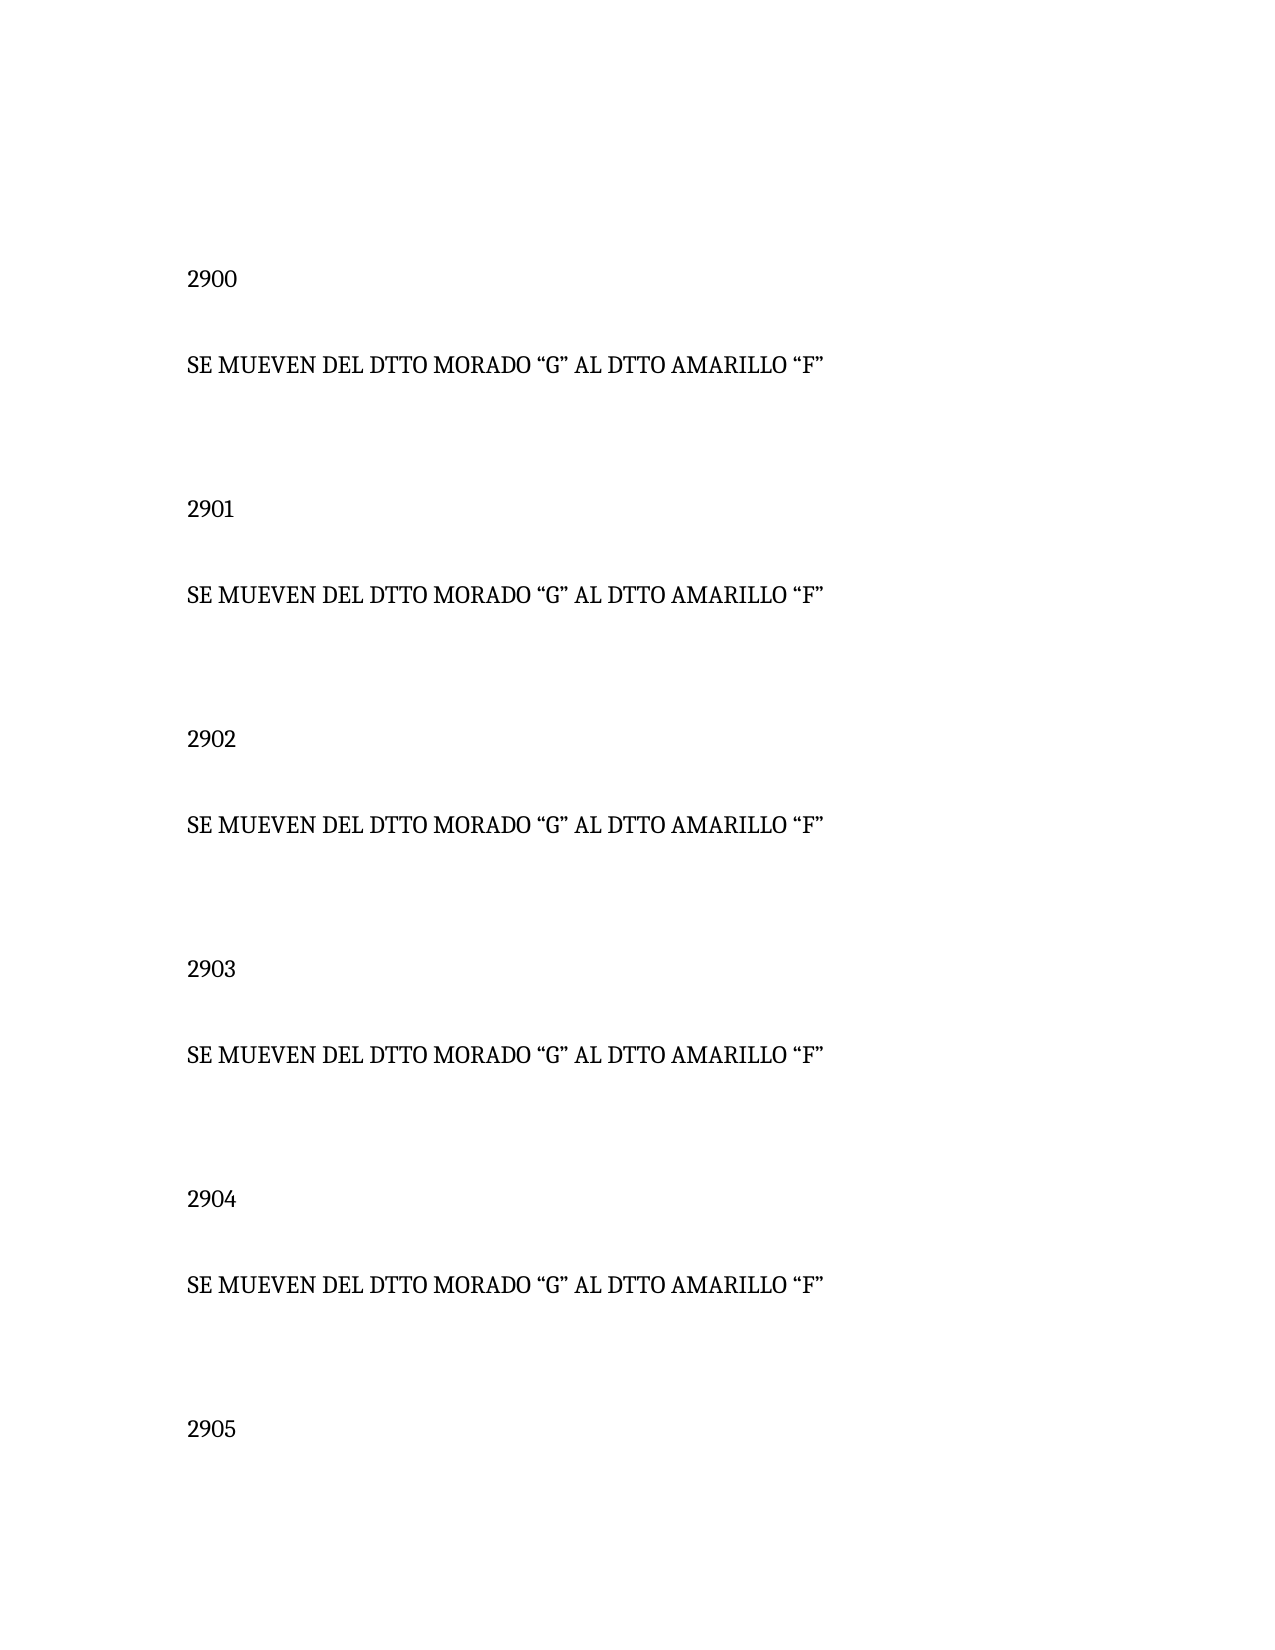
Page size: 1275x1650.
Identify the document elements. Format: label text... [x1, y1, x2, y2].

text 2903 [187, 955, 1087, 984]
text SE MUEVEN DEL DTTO MORADO “G” AL DTTO AMARILLO “F” [187, 1271, 1087, 1300]
text 2905 [187, 1415, 1087, 1444]
text 2902 [187, 725, 1087, 754]
text SE MUEVEN DEL DTTO MORADO “G” AL DTTO AMARILLO “F” [187, 1041, 1087, 1070]
text 2901 [187, 495, 1087, 524]
text SE MUEVEN DEL DTTO MORADO “G” AL DTTO AMARILLO “F” [187, 351, 1087, 380]
text 2900 [187, 265, 1087, 294]
text SE MUEVEN DEL DTTO MORADO “G” AL DTTO AMARILLO “F” [187, 811, 1087, 840]
text 2904 [187, 1185, 1087, 1214]
text SE MUEVEN DEL DTTO MORADO “G” AL DTTO AMARILLO “F” [187, 581, 1087, 610]
